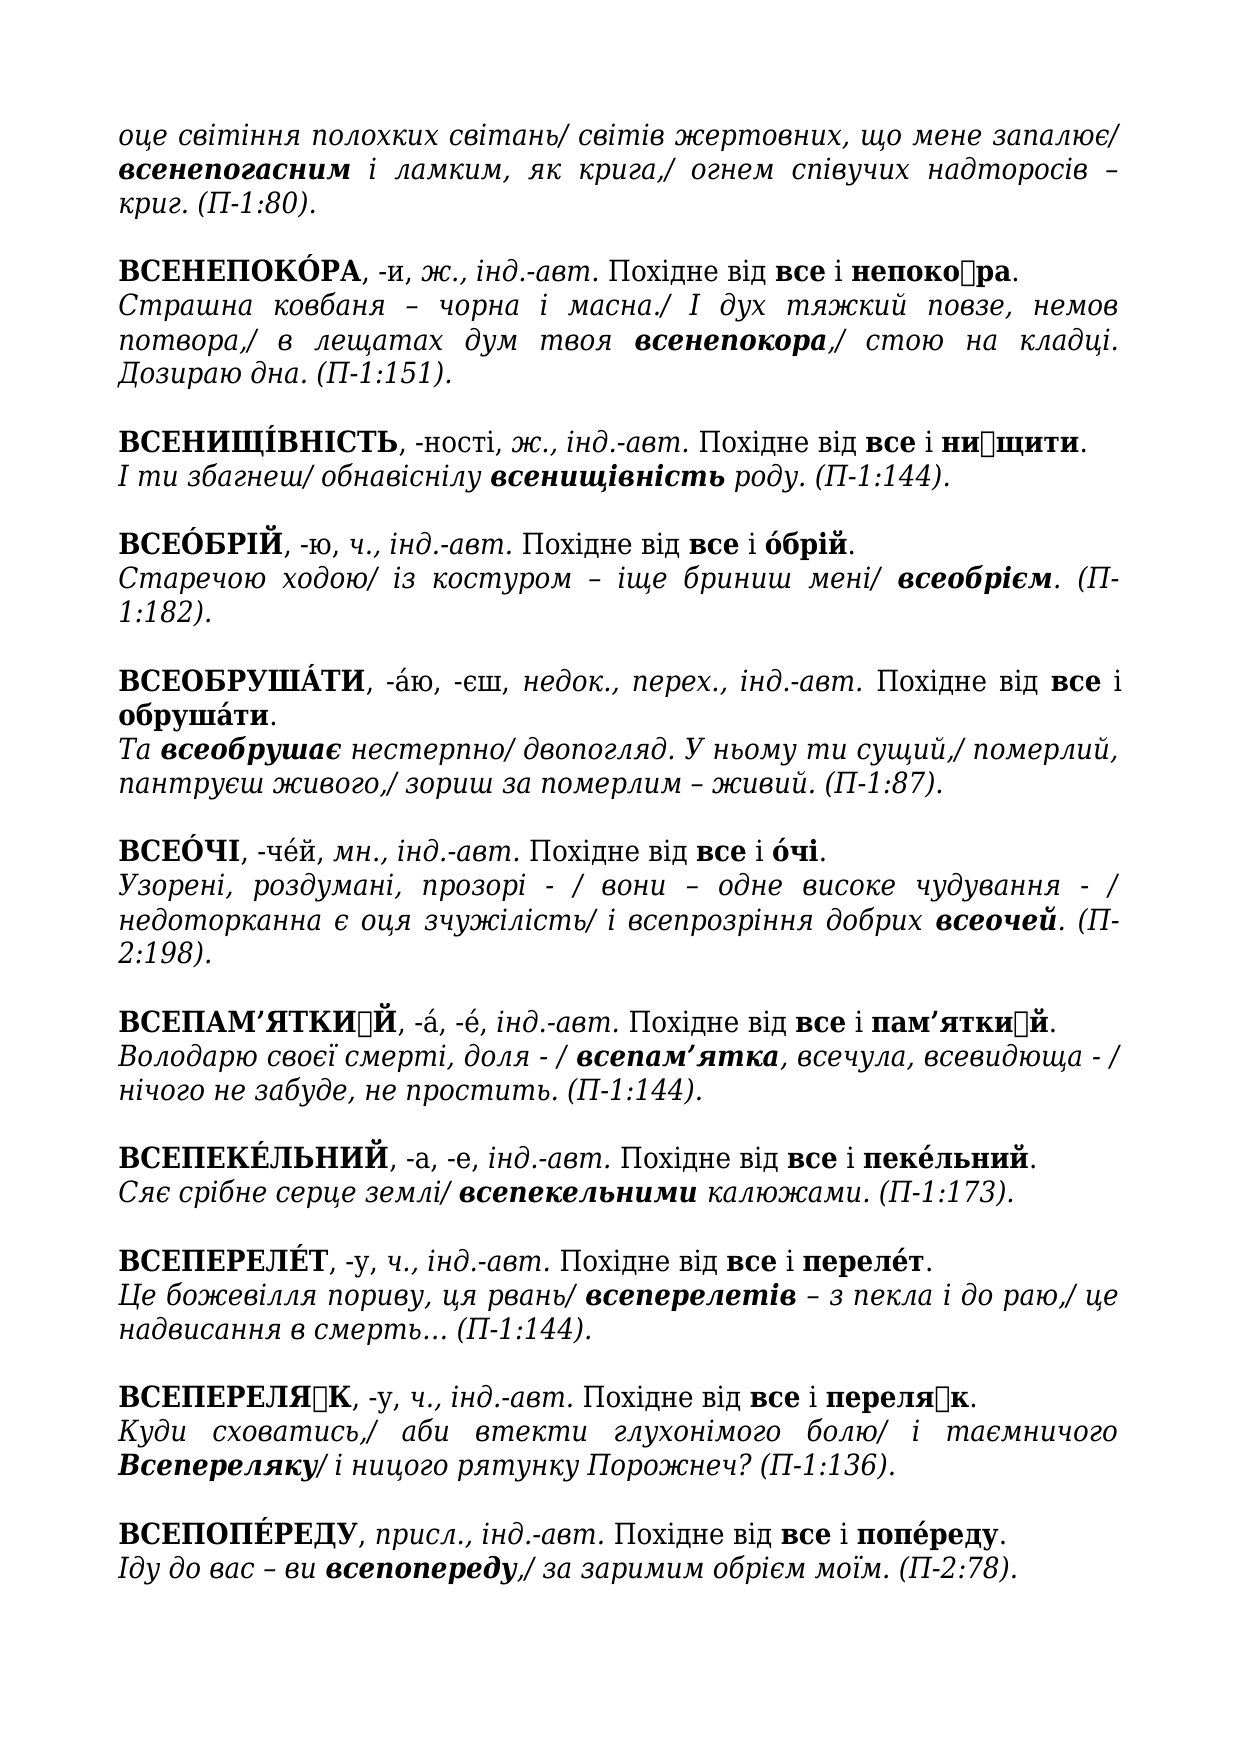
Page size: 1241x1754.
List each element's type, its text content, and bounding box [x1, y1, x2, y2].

text Сяє срібне серце землі/ всепекельними калюжами. (П-1:173). [118, 1176, 1122, 1210]
text І ти збагнеш/ обнавіснілу всенищівність роду. (П-1:144). [118, 459, 1122, 493]
text Всепопéреду, присл., інд.-авт. Похідне від все і попéреду. [118, 1517, 1122, 1551]
text Куди сховатись,/ аби втекти глухонімого болю/ і таємничого Всепереляку/ і ницого рятунку Порожнеч? (П-1:136). [118, 1414, 1122, 1483]
text Страшна ковбаня – чорна і масна./ І дух тяжкий повзе, немов потвора,/ в лещатах дум твоя всенепокора,/ стою на кладці. Дозираю дна. (П-1:151). [118, 288, 1122, 391]
text оце світіння полохких світань/ світів жертовних, що мене запалює/ всенепогасним і ламким, як крига,/ огнем співучих надторосів – криг. (П-1:80). [118, 118, 1122, 220]
text Всепекéльний, -а, -е, інд.-авт. Похідне від все і пекéльний. [118, 1141, 1122, 1176]
text Всепам’яткий, -á, -é, інд.-авт. Похідне від все і пам’яткий. [118, 1005, 1122, 1039]
text Узорені, роздумані, прозорі - / вони – одне високе чудування - / недоторканна є оця зчужілість/ і всепрозріння добрих всеочей. (П-2:198). [118, 869, 1122, 971]
text Іду до вас – ви всепопереду,/ за заримим обрієм моїм. (П-2:78). [118, 1551, 1122, 1585]
text Це божевілля пориву, ця рвань/ всеперелетів – з пекла і до раю,/ це надвисання в смерть… (П-1:144). [118, 1278, 1122, 1346]
text Старечою ходою/ із костуром – іще бриниш мені/ всеобрієм. (П-1:182). [118, 561, 1122, 630]
text Всеперелéт, -у, ч., інд.-авт. Похідне від все і перелéт. [118, 1244, 1122, 1278]
text Всеóчі, -чéй, мн., інд.-авт. Похідне від все і óчі. [118, 834, 1122, 869]
text Всеобрушáти, -áю, -єш, недок., перех., інд.-авт. Похідне від все і обрушáти. [118, 664, 1122, 732]
text Всеóбрій, -ю, ч., інд.-авт. Похідне від все і óбрій. [118, 527, 1122, 561]
text Всепереляк, -у, ч., інд.-авт. Похідне від все і переляк. [118, 1380, 1122, 1414]
text Всенищíвність, -ності, ж., інд.-авт. Похідне від все і нищити. [118, 425, 1122, 459]
text Володарю своєї смерті, доля - / всепам’ятка, всечула, всевидюща - / нічого не забуде, не простить. (П-1:144). [118, 1039, 1122, 1107]
text Та всеобрушає нестерпно/ двопогляд. У ньому ти сущий,/ померлий, пантруєш живого,/ зориш за померлим – живий. (П-1:87). [118, 732, 1122, 800]
text Всенепокóра, -и, ж., інд.-авт. Похідне від все і непокора. [118, 254, 1122, 288]
